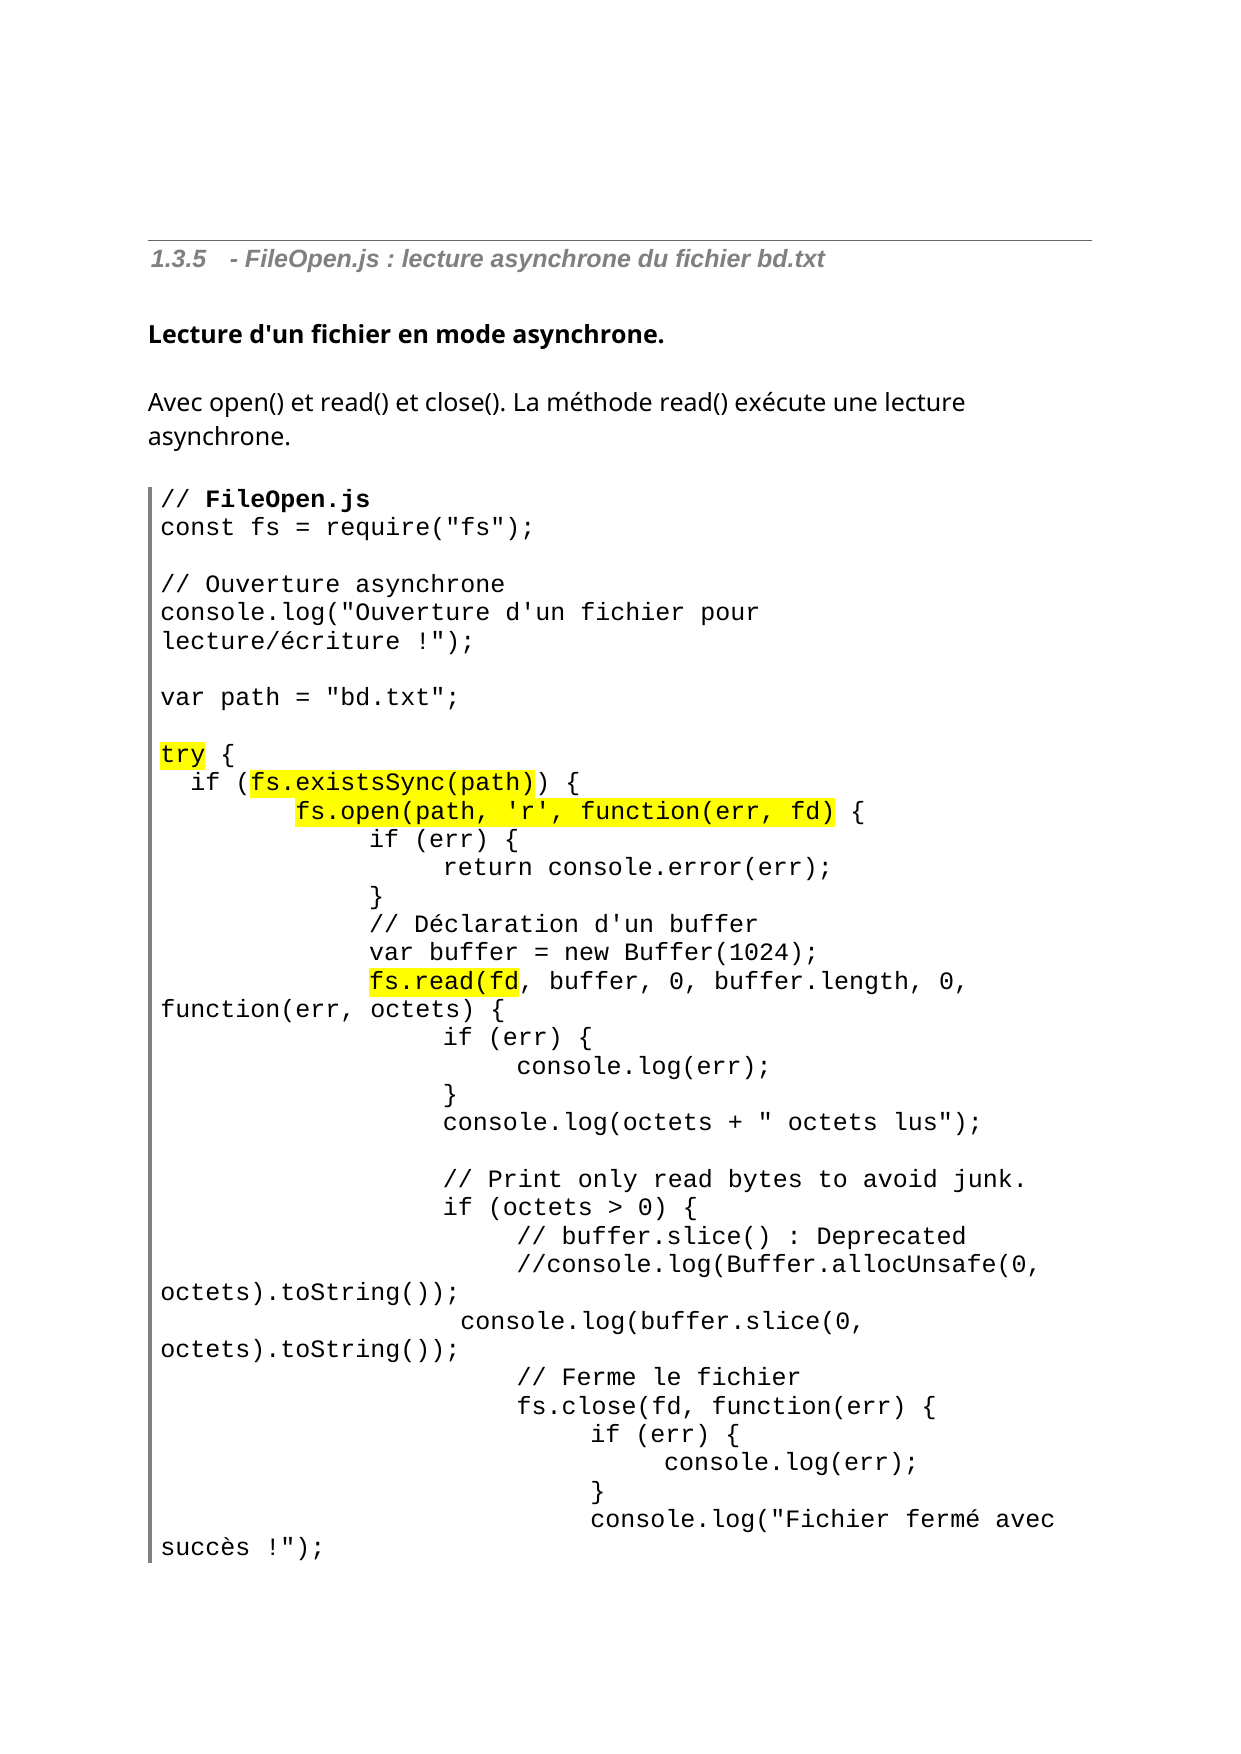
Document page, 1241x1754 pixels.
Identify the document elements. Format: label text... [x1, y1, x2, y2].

subtitle - FileOpen.js : lecture asynchrone du fichier bd.txt [148, 241, 1092, 276]
text Avec open() et read() et close(). La méthode read() exécute une lecture asynchrone. [148, 384, 1092, 452]
text Lecture d'un fichier en mode asynchrone. [148, 316, 1092, 350]
text // FileOpen.js const fs = require("fs"); // Ouverture asynchrone console.log("Ouverture d'un fichier pour lecture/écriture !"); var path = "bd.txt"; try { if (fs.existsSync(path)) { fs.open(path, 'r', function(err, fd) { if (err) { return console.error(err); } // Déclaration d'un buffer var buffer = new Buffer(1024); fs.read(fd, buffer, 0, buffer.length, 0, function(err, octets) { if (err) { console.log(err); } console.log(octets + " octets lus"); // Print only read bytes to avoid junk. if (octets > 0) { // buffer.slice() : Deprecated //console.log(Buffer.allocUnsafe(0, octets).toString()); console.log(buffer.slice(0, octets).toString()); // Ferme le fichier fs.close(fd, function(err) { if (err) { console.log(err); } console.log("Fichier fermé avec succès !"); [152, 487, 1092, 1563]
